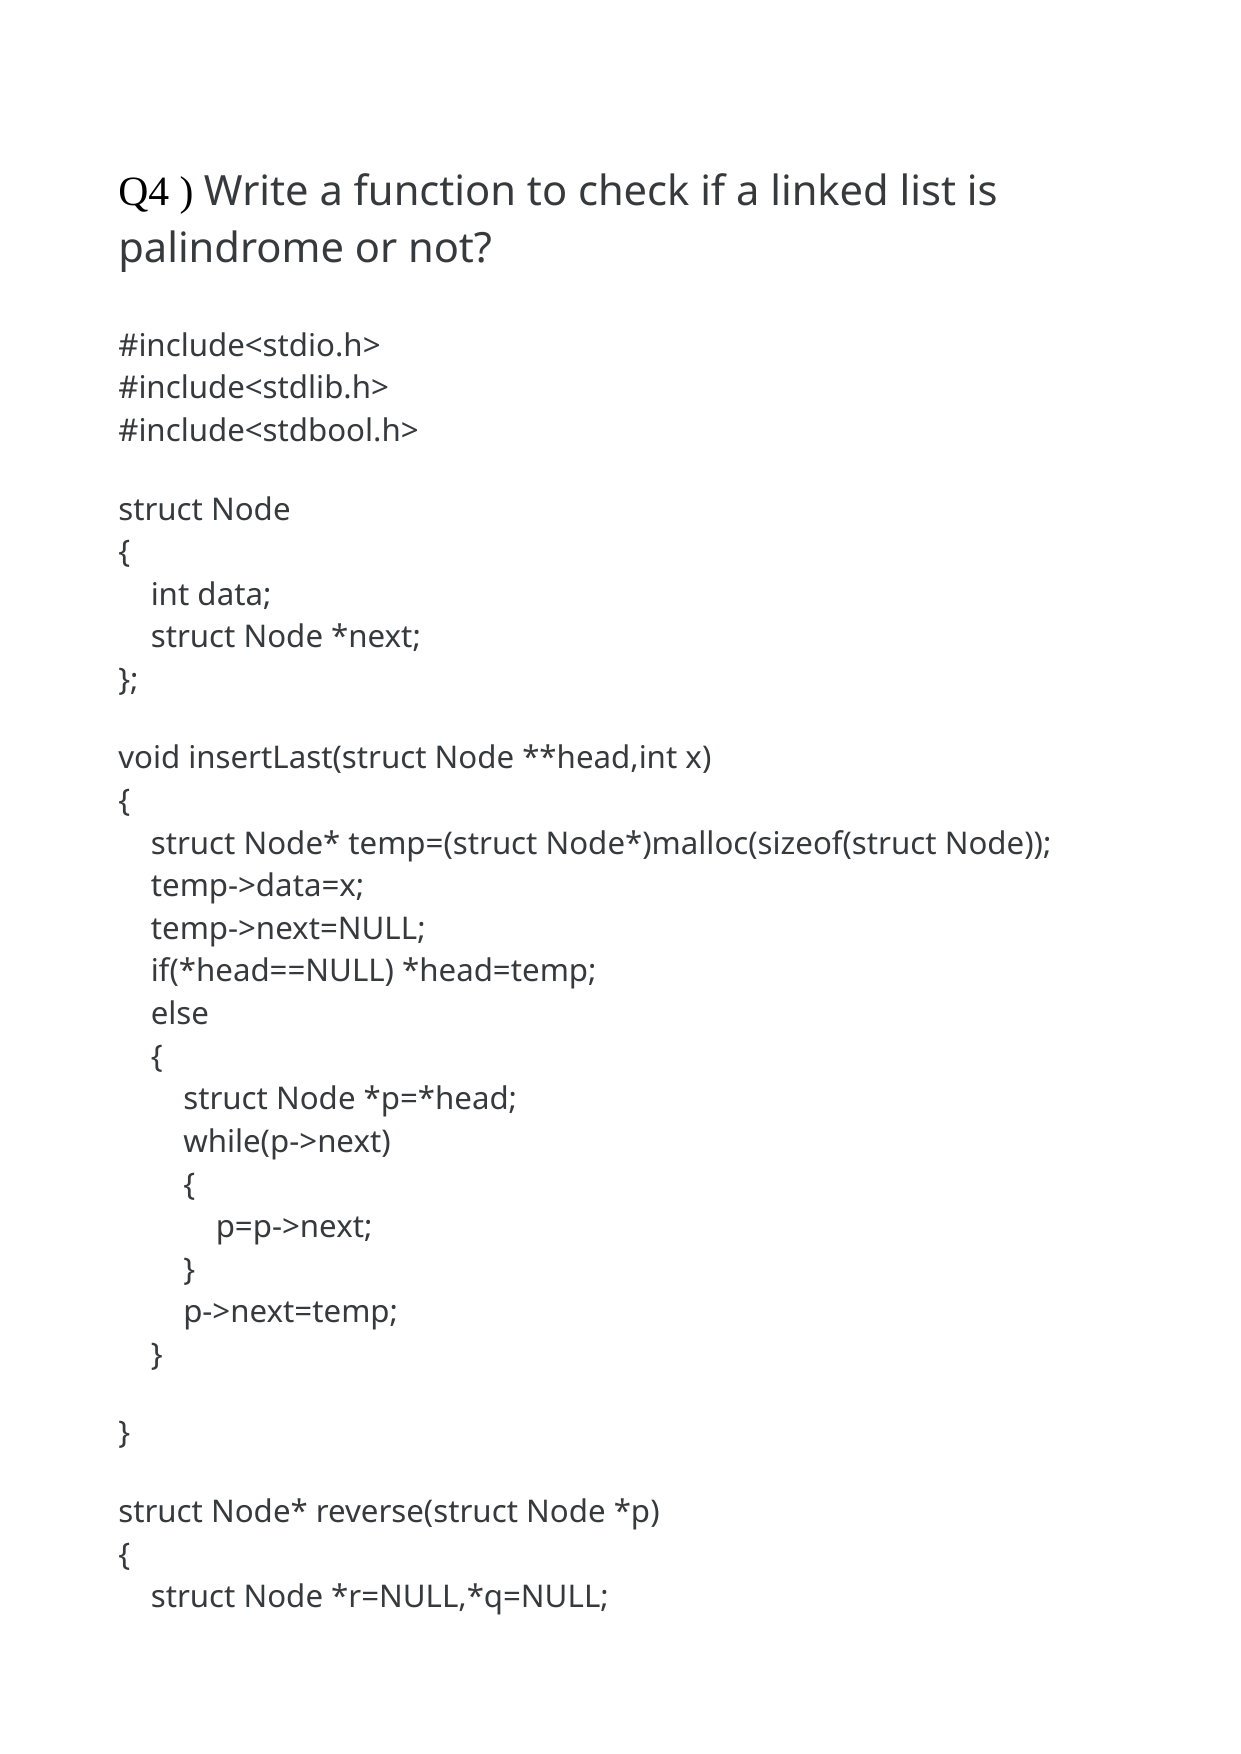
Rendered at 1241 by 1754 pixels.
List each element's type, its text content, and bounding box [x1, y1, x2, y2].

text temp->next=NULL; [118, 906, 1122, 948]
text else [118, 991, 1122, 1034]
text struct Node *p=*head; [118, 1076, 1122, 1119]
text #include<stdbool.h> [118, 408, 1122, 451]
text p->next=temp; [118, 1289, 1122, 1332]
text struct Node *next; [118, 614, 1122, 657]
text void insertLast(struct Node **head,int x) [118, 735, 1122, 778]
text { [118, 1161, 1122, 1204]
text } [118, 1247, 1122, 1289]
text temp->data=x; [118, 863, 1122, 906]
text { [118, 778, 1122, 821]
text struct Node* reverse(struct Node *p) [118, 1489, 1122, 1532]
text p=p->next; [118, 1204, 1122, 1247]
text { [118, 1034, 1122, 1076]
text { [118, 1532, 1122, 1574]
text #include<stdlib.h> [118, 365, 1122, 408]
text struct Node* temp=(struct Node*)malloc(sizeof(struct Node)); [118, 821, 1122, 863]
text } [118, 1410, 1122, 1453]
text struct Node [118, 486, 1122, 529]
text { [118, 529, 1122, 572]
text } [118, 1332, 1122, 1374]
text if(*head==NULL) *head=temp; [118, 948, 1122, 991]
text while(p->next) [118, 1119, 1122, 1161]
text }; [118, 657, 1122, 699]
text #include<stdio.h> [118, 323, 1122, 365]
text struct Node *r=NULL,*q=NULL; [118, 1574, 1122, 1617]
text int data; [118, 572, 1122, 614]
text Q4 ) Write a function to check if a linked list is palindrome or not? [118, 161, 1122, 275]
